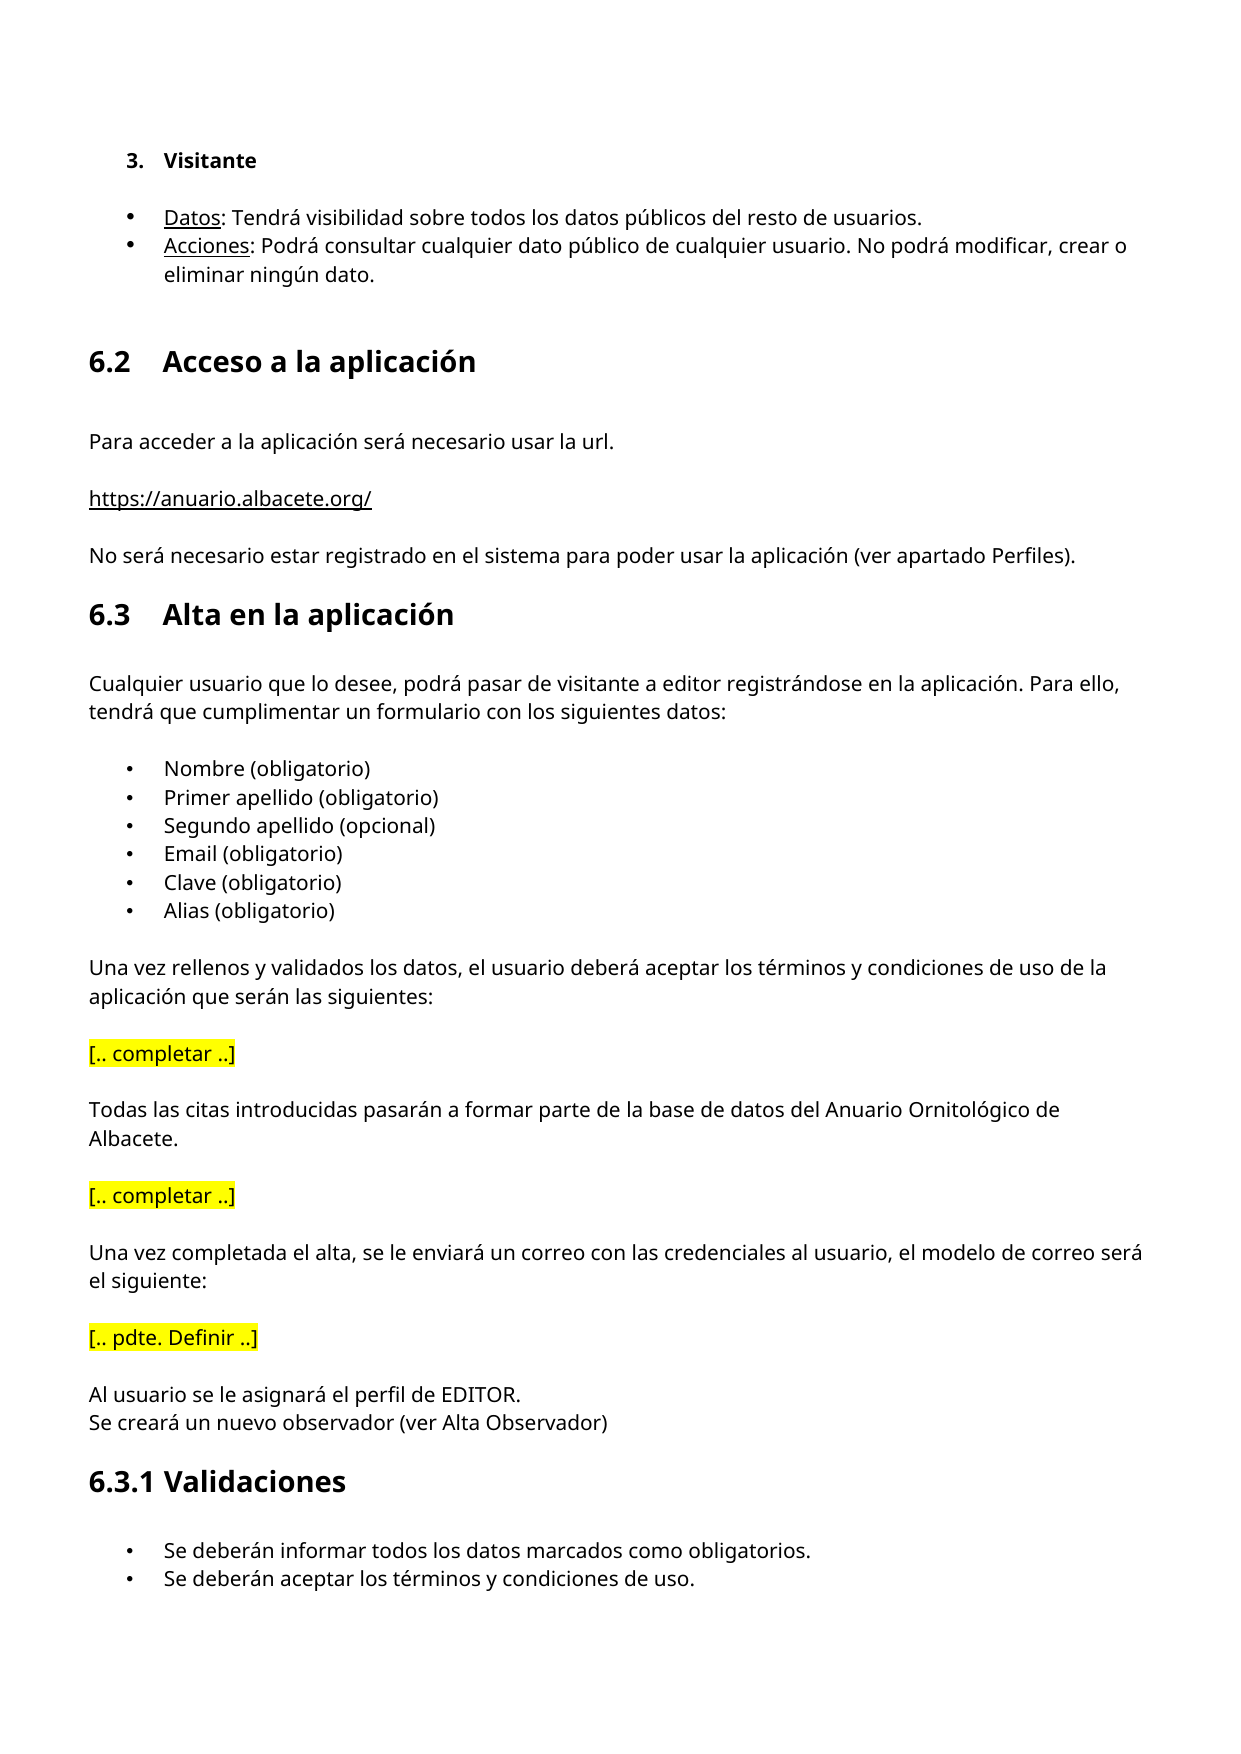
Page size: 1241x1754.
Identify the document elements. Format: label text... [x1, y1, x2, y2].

subtitle Alta en la aplicación [89, 594, 1152, 634]
list Alias (obligatorio) [126, 896, 1152, 925]
text https://anuario.albacete.org/ [89, 484, 1152, 513]
text Todas las citas introducidas pasarán a formar parte de la base de datos del Anuario Ornitológico de Albacete. [89, 1096, 1152, 1152]
text Se creará un nuevo observador (ver Alta Observador) [89, 1408, 1152, 1437]
list Clave (obligatorio) [126, 868, 1152, 896]
text [.. pdte. Definir ..] [89, 1323, 1152, 1351]
list Email (obligatorio) [126, 839, 1152, 868]
text Una vez rellenos y validados los datos, el usuario deberá aceptar los términos y condiciones de uso de la aplicación que serán las siguientes: [89, 953, 1152, 1010]
list Nombre (obligatorio) [126, 754, 1152, 783]
text Para acceder a la aplicación será necesario usar la url. [89, 427, 1152, 456]
list Se deberán aceptar los términos y condiciones de uso. [126, 1564, 1152, 1593]
list Primer apellido (obligatorio) [126, 783, 1152, 811]
list Se deberán informar todos los datos marcados como obligatorios. [126, 1536, 1152, 1564]
list Visitante [126, 146, 1152, 174]
text Una vez completada el alta, se le enviará un correo con las credenciales al usuario, el modelo de correo será el siguiente: [89, 1238, 1152, 1294]
text No será necesario estar registrado en el sistema para poder usar la aplicación (ver apartado Perfiles). [89, 541, 1152, 569]
list Datos: Tendrá visibilidad sobre todos los datos públicos del resto de usuarios. [126, 203, 1152, 231]
text [.. completar ..] [89, 1039, 1152, 1067]
list Segundo apellido (opcional) [126, 811, 1152, 839]
text Al usuario se le asignará el perfil de EDITOR. [89, 1380, 1152, 1408]
subtitle Acceso a la aplicación [89, 342, 1152, 381]
list Acciones: Podrá consultar cualquier dato público de cualquier usuario. No podrá modificar, crear o eliminar ningún dato. [126, 231, 1152, 288]
text [.. completar ..] [89, 1181, 1152, 1209]
text Cualquier usuario que lo desee, podrá pasar de visitante a editor registrándose en la aplicación. Para ello, tendrá que cumplimentar un formulario con los siguientes datos: [89, 669, 1152, 726]
subtitle Validaciones [89, 1462, 1152, 1501]
